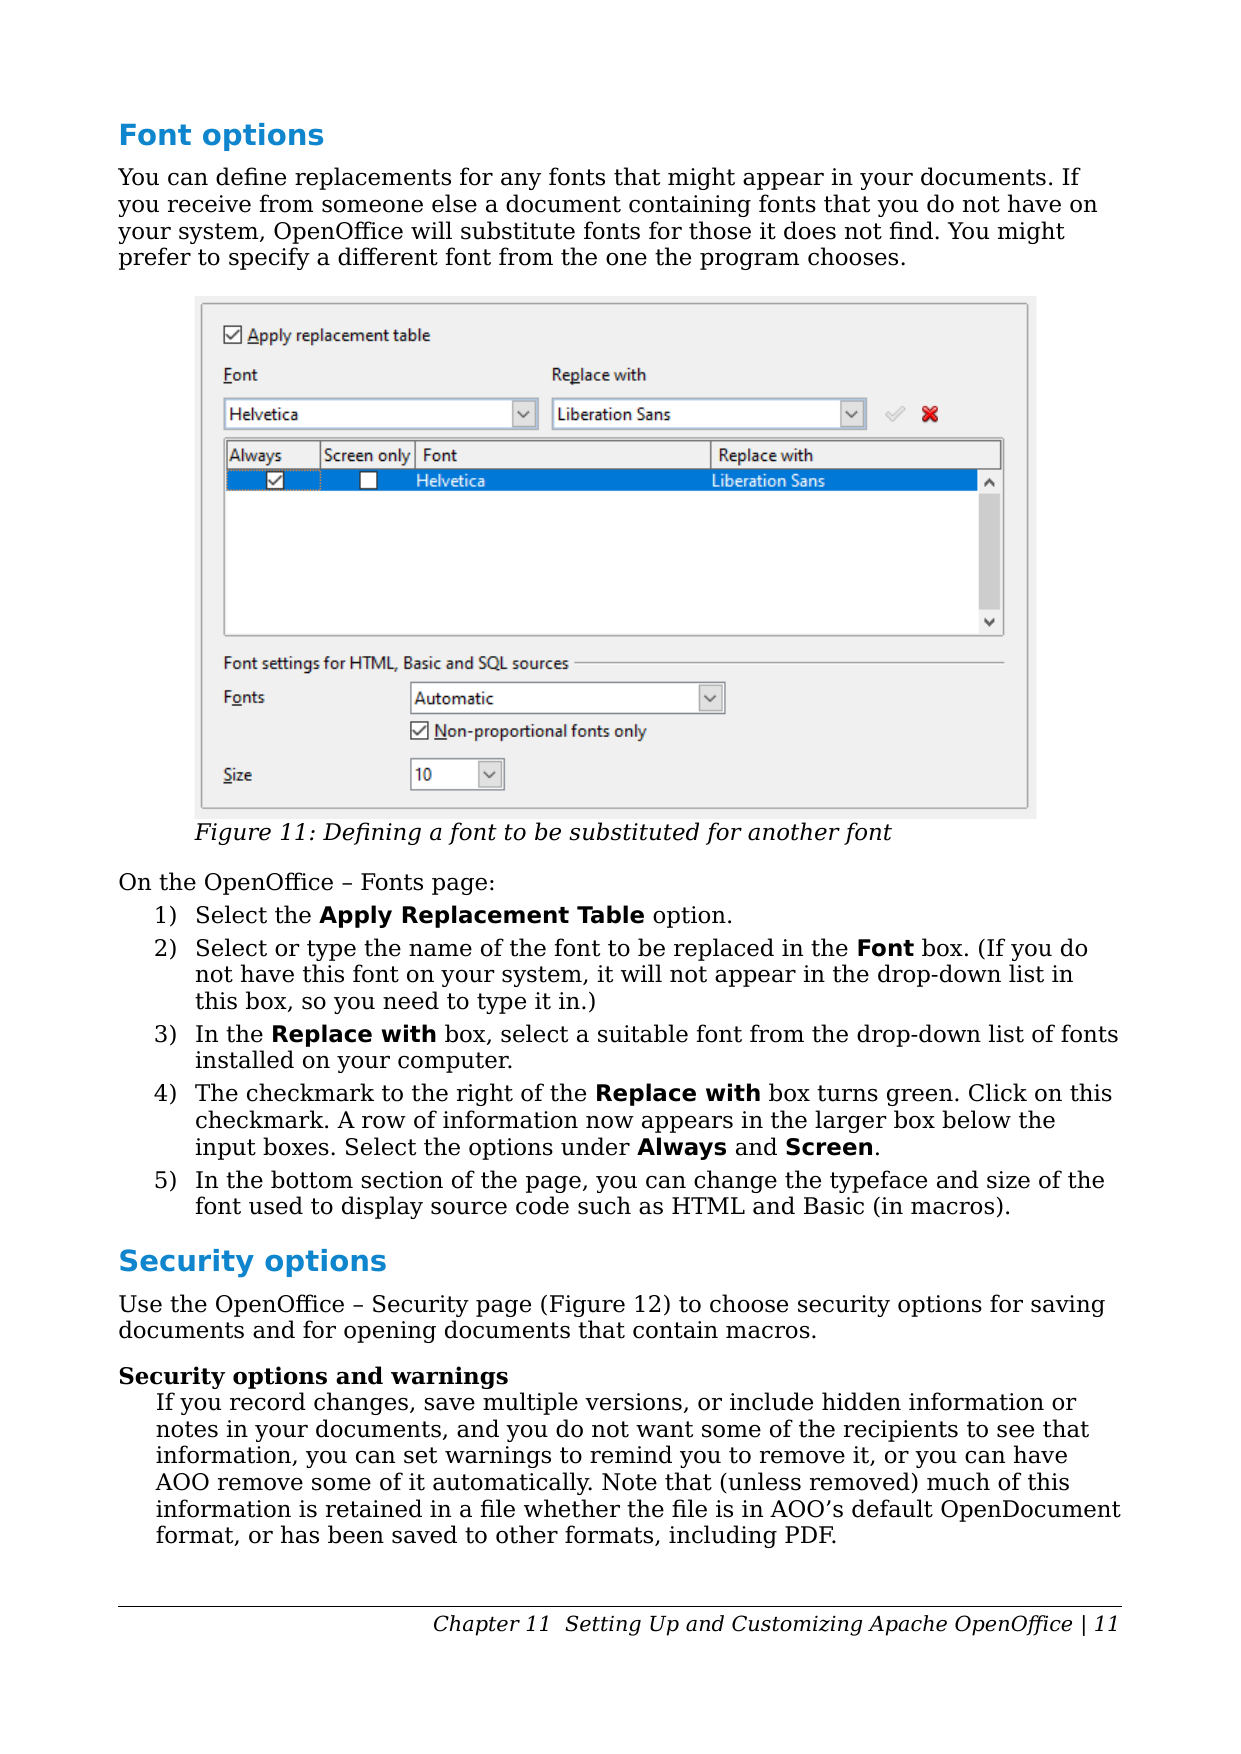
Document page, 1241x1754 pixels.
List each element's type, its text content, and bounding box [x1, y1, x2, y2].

subtitle Font options [118, 118, 1122, 152]
picture [194, 296, 1037, 819]
list Select or type the name of the font to be replaced in the Font box. (If you do not have this font on your system, it will not appear in the drop-down list in this box, so you need to type it in.) [177, 935, 1122, 1015]
text Use the OpenOffice – Security page (Figure 12) to choose security options for saving documents and for opening documents that contain macros. [118, 1291, 1122, 1344]
subtitle Security options [118, 1244, 1122, 1278]
text Figure 11: Defining a font to be substituted for another font [194, 296, 1038, 845]
text Security options and warnings [118, 1362, 1122, 1389]
text If you record changes, save multiple versions, or include hidden information or notes in your documents, and you do not want some of the recipients to see that information, you can set warnings to remind you to remove it, or you can have AOO remove some of it automatically. Note that (unless removed) much of this information is retained in a file whether the file is in AOO’s default OpenDocument format, or has been saved to other formats, including PDF. [156, 1389, 1122, 1549]
list The checkmark to the right of the Replace with box turns green. Click on this checkmark. A row of information now appears in the larger box below the input boxes. Select the options under Always and Screen. [177, 1081, 1122, 1161]
list In the Replace with box, select a suitable font from the drop-down list of fonts installed on your computer. [177, 1021, 1122, 1074]
list Select the Apply Replacement Table option. [177, 902, 1122, 928]
list On the OpenOffice – Fonts page: [118, 869, 1122, 895]
list In the bottom section of the page, you can change the typeface and size of the font used to display source code such as HTML and Basic (in macros). [177, 1167, 1122, 1220]
text You can define replacements for any fonts that might appear in your documents. If you receive from someone else a document containing fonts that you do not have on your system, OpenOffice will substitute fonts for those it does not find. You might prefer to specify a different font from the one the program chooses. [118, 164, 1122, 271]
